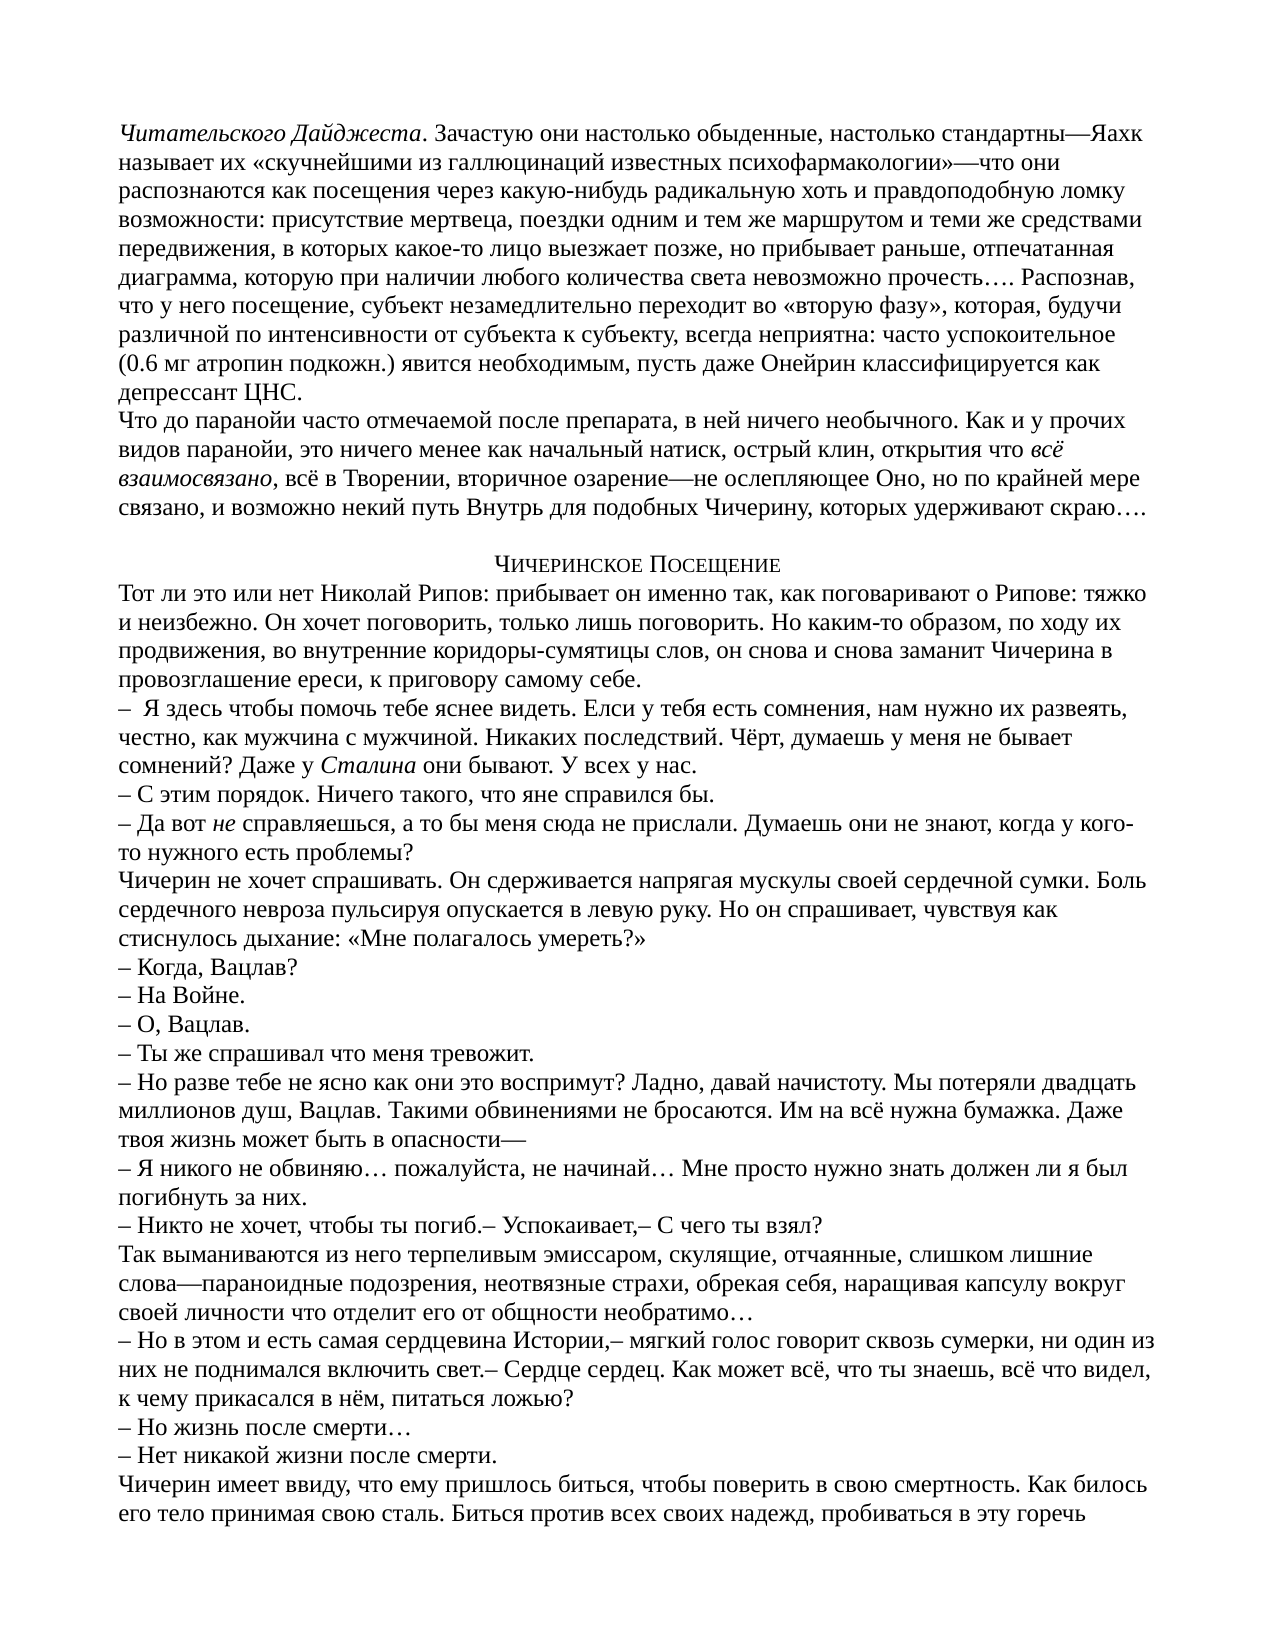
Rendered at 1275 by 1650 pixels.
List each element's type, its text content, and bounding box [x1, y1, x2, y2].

text – Никто не хочет, чтобы ты погиб.– Успокаивает,– С чего ты взял? [118, 1211, 1157, 1239]
text – Ты же спрашивал что меня тревожит. [118, 1038, 1157, 1067]
text – С этим порядок. Ничего такого, что яне справился бы. [118, 779, 1157, 808]
text – На Войне. [118, 981, 1157, 1009]
text Чичерин не хочет спрашивать. Он сдерживается напрягая мускулы своей сердечной сумки. Боль сердечного невроза пульсируя опускается в левую руку. Но он спрашивает, чувствуя как стиснулось дыхание: «Мне полагалось умереть?» [118, 866, 1157, 952]
text – Но жизнь после смерти… [118, 1412, 1157, 1441]
text – Я здесь чтобы помочь тебе яснее видеть. Елси у тебя есть сомнения, нам нужно их развеять, честно, как мужчина с мужчиной. Никаких последствий. Чёрт, думаешь у меня не бывает сомнений? Даже у Сталина они бывают. У всех у нас. [118, 693, 1157, 779]
text – Но в этом и есть самая сердцевина Истории,– мягкий голос говорит сквозь сумерки, ни один из них не поднимался включить свет.– Сердце сердец. Как может всё, что ты знаешь, всё что видел, к чему прикасался в нём, питаться ложью? [118, 1326, 1157, 1412]
text – Но разве тебе не ясно как они это воспримут? Ладно, давай начистоту. Мы потеряли двадцать миллионов душ, Вацлав. Такими обвинениями не бросаются. Им на всё нужна бумажка. Даже твоя жизнь может быть в опасности— [118, 1067, 1157, 1153]
text Так выманиваются из него терпеливым эмиссаром, скулящие, отчаянные, слишком лишние слова—параноидные подозрения, неотвязные страхи, обрекая себя, наращивая капсулу вокруг своей личности что отделит его от общности необратимо… [118, 1239, 1157, 1326]
text – Я никого не обвиняю… пожалуйста, не начинай… Мне просто нужно знать должен ли я был погибнуть за них. [118, 1153, 1157, 1211]
text Чичеринское Посещение [118, 549, 1157, 578]
text Что до паранойи часто отмечаемой после препарата, в ней ничего необычного. Как и у прочих видов паранойи, это ничего менее как начальный натиск, острый клин, открытия что всё взаимосвязано, всё в Творении, вторичное озарение—не ослепляющее Оно, но по крайней мере связано, и возможно некий путь Внутрь для подобных Чичерину, которых удерживают скраю…. [118, 406, 1157, 521]
text Тот ли это или нет Николай Рипов: прибывает он именно так, как поговаривают о Рипове: тяжко и неизбежно. Он хочет поговорить, только лишь поговорить. Но каким-то образом, по ходу их продвижения, во внутренние коридоры-сумятицы слов, он снова и снова заманит Чичерина в провозглашение ереси, к приговору самому себе. [118, 578, 1157, 693]
text – О, Вацлав. [118, 1009, 1157, 1038]
text – Когда, Вацлав? [118, 952, 1157, 981]
text – Да вот не справляешься, а то бы меня сюда не прислали. Думаешь они не знают, когда у кого-то нужного есть проблемы? [118, 808, 1157, 866]
text Читательского Дайджеста. Зачастую они настолько обыденные, настолько стандартны—Яахк называет их «скучнейшими из галлюцинаций известных психофармакологии»—что они распознаются как посещения через какую-нибудь радикальную хоть и правдоподобную ломку возможности: присутствие мертвеца, поездки одним и тем же маршрутом и теми же средствами передвижения, в которых какое-то лицо выезжает позже, но прибывает раньше, отпечатанная диаграмма, которую при наличии любого количества света невозможно прочесть…. Распознав, что у него посещение, субъект незамедлительно переходит во «вторую фазу», которая, будучи различной по интенсивности от субъекта к субъекту, всегда неприятна: часто успокоительное (0.6 мг атропин подкожн.) явится необходимым, пусть даже Онейрин классифицируется как депрессант ЦНС. [118, 118, 1157, 406]
text – Нет никакой жизни после смерти. [118, 1441, 1157, 1469]
text Чичерин имеет ввиду, что ему пришлось биться, чтобы поверить в свою смертность. Как билось его тело принимая свою сталь. Биться против всех своих надежд, пробиваться в эту горечь [118, 1469, 1157, 1527]
